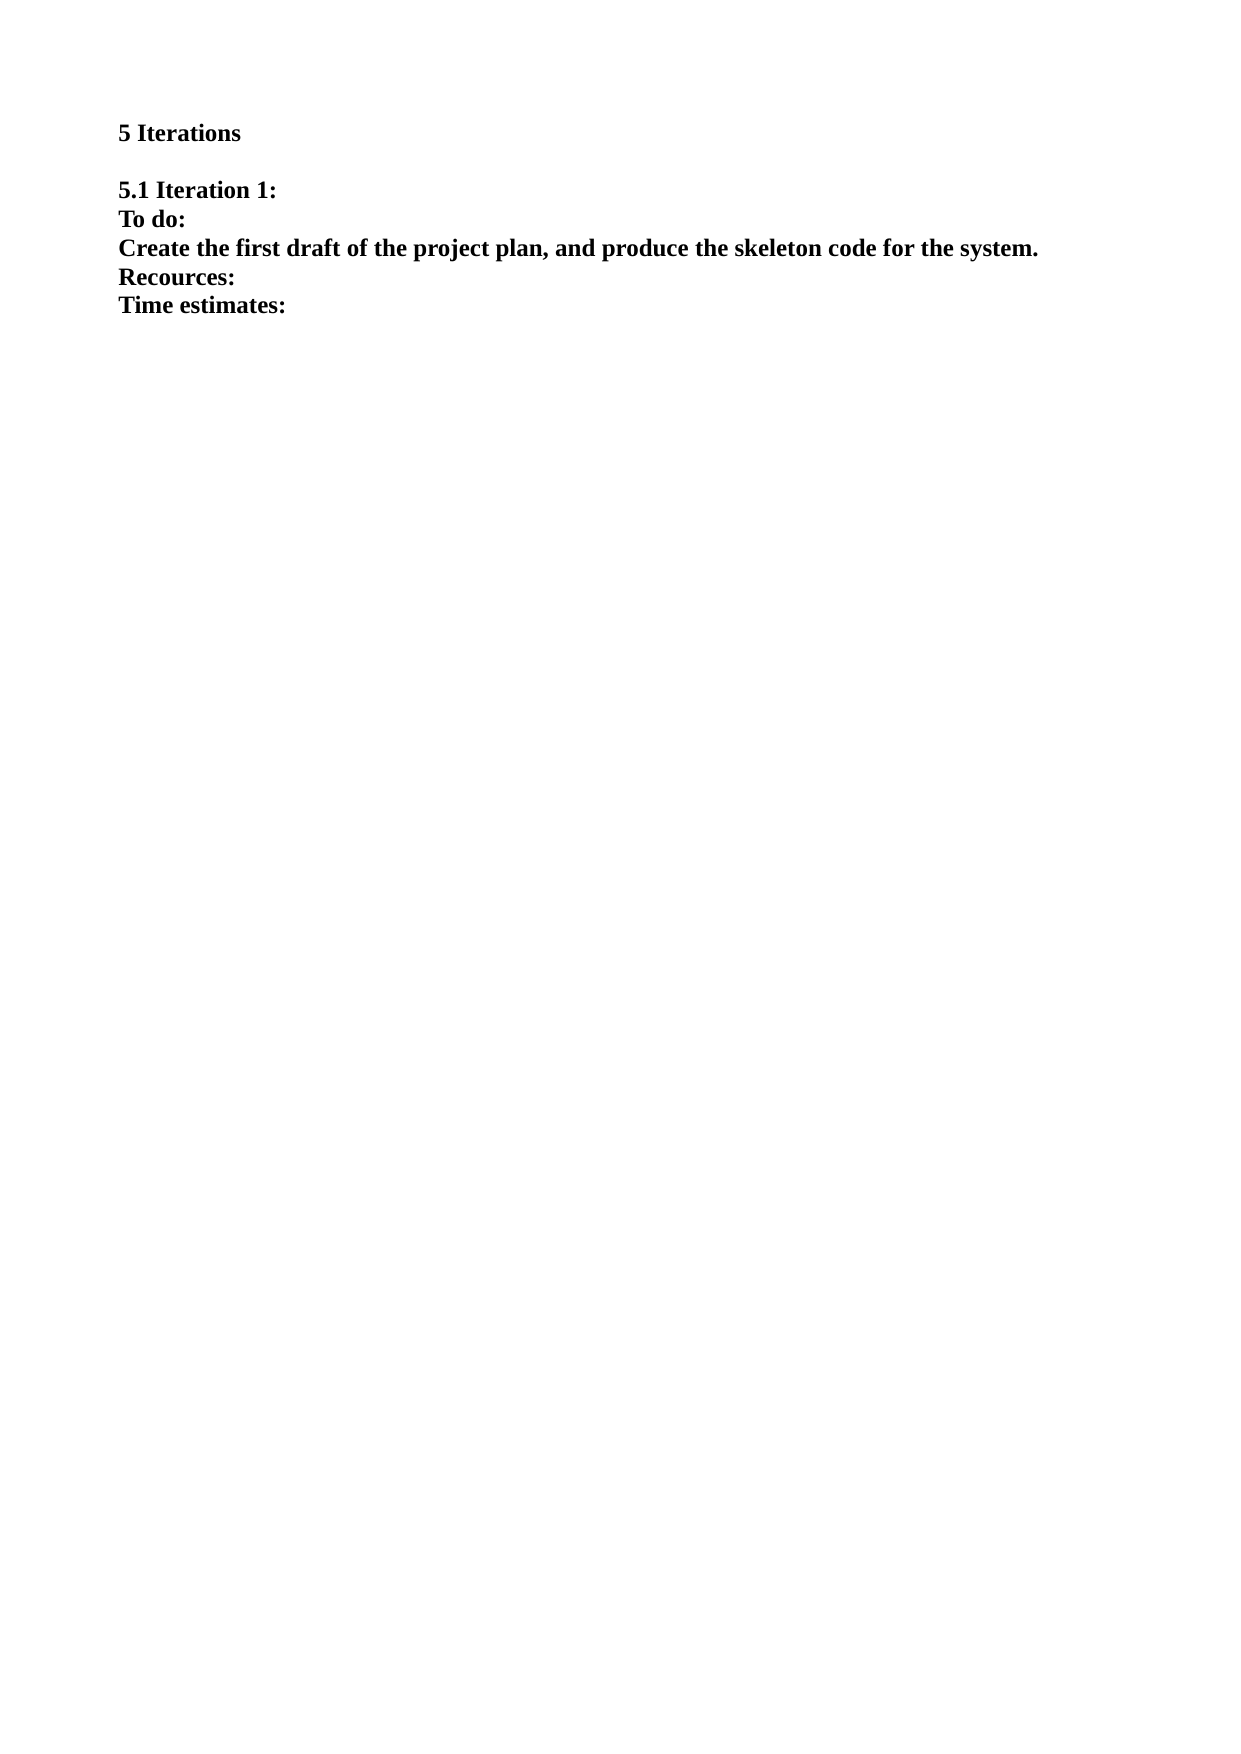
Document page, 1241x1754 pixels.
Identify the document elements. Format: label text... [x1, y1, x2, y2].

text Recources: [118, 262, 1122, 291]
text Create the first draft of the project plan, and produce the skeleton code for the system. [118, 233, 1122, 262]
text 5 Iterations [118, 118, 1122, 147]
text To do: [118, 204, 1122, 233]
text 5.1 Iteration 1: [118, 176, 1122, 204]
text Time estimates: [118, 291, 1122, 319]
